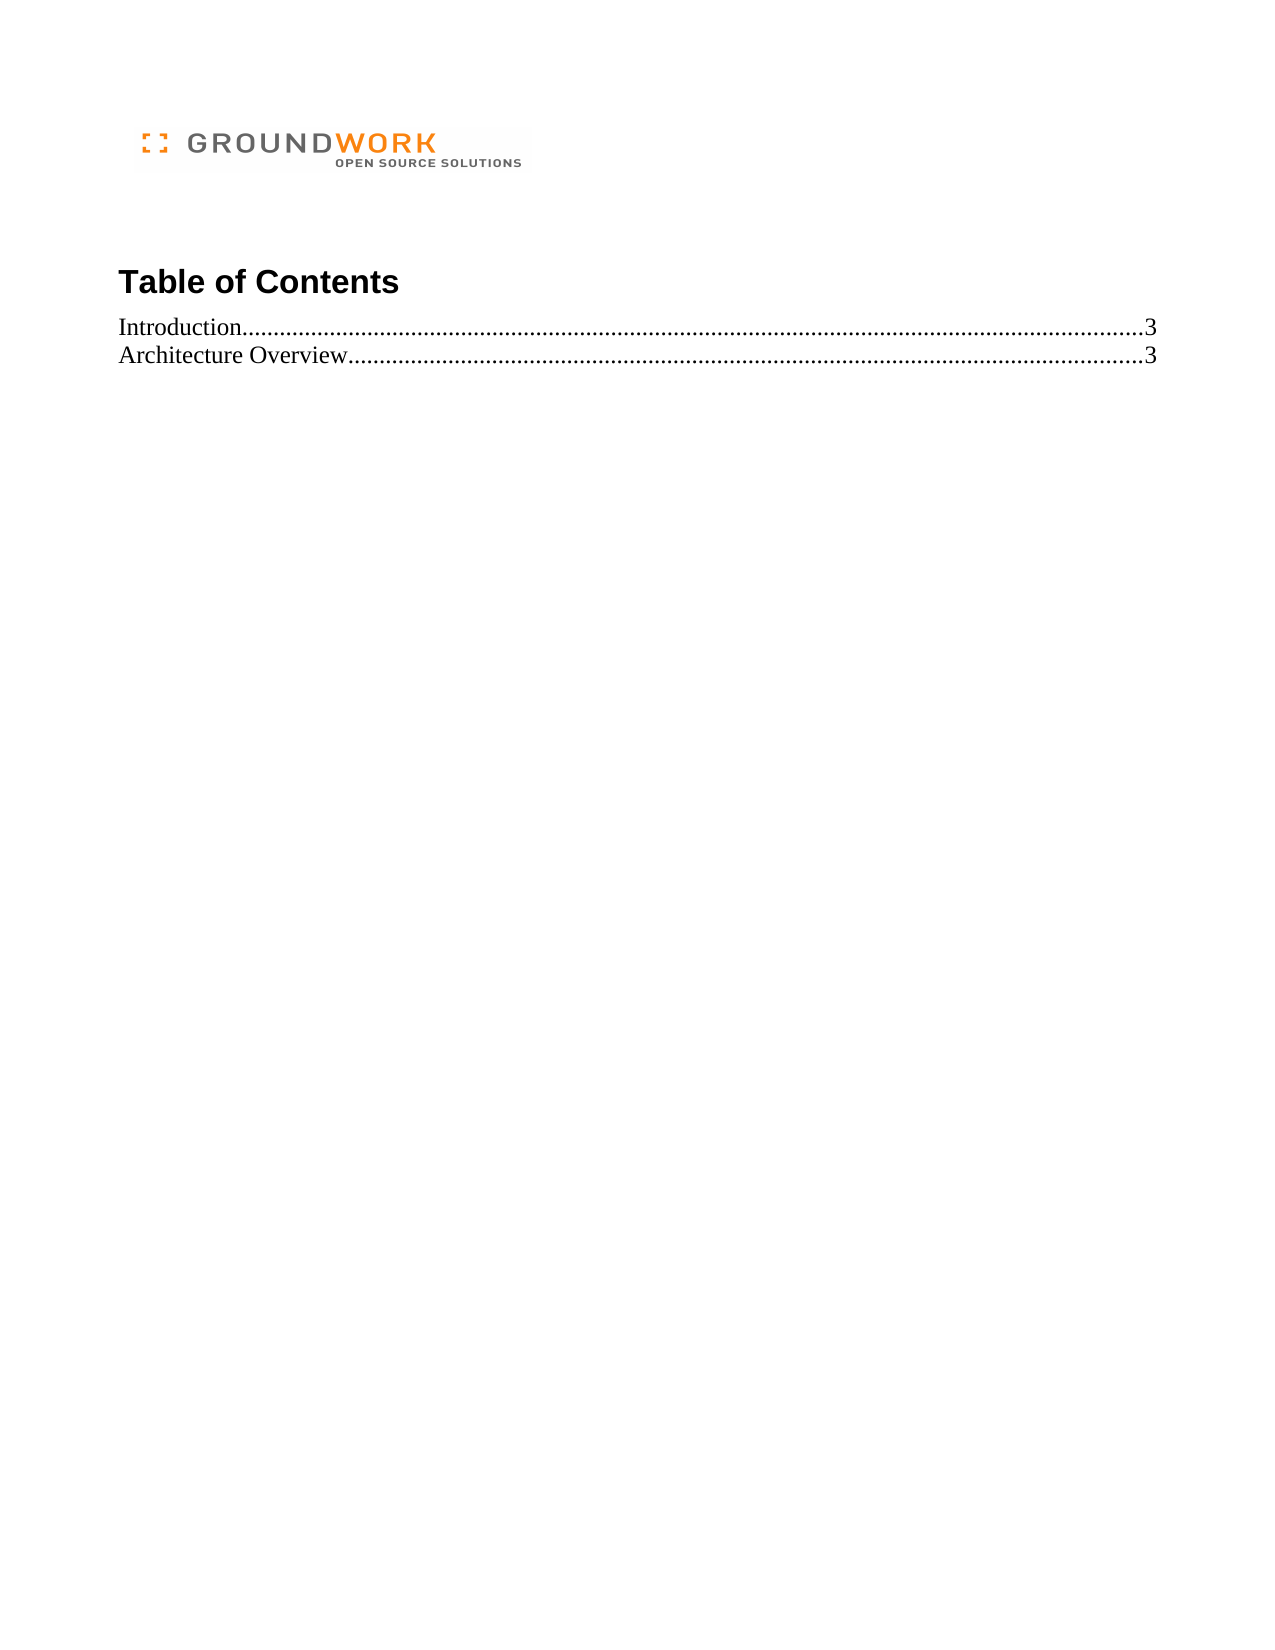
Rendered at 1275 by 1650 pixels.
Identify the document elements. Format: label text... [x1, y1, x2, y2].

text Introduction 3 [118, 313, 1157, 341]
picture [134, 127, 532, 173]
subtitle Table of Contents [118, 263, 1157, 301]
text Architecture Overview 3 [118, 341, 1157, 369]
